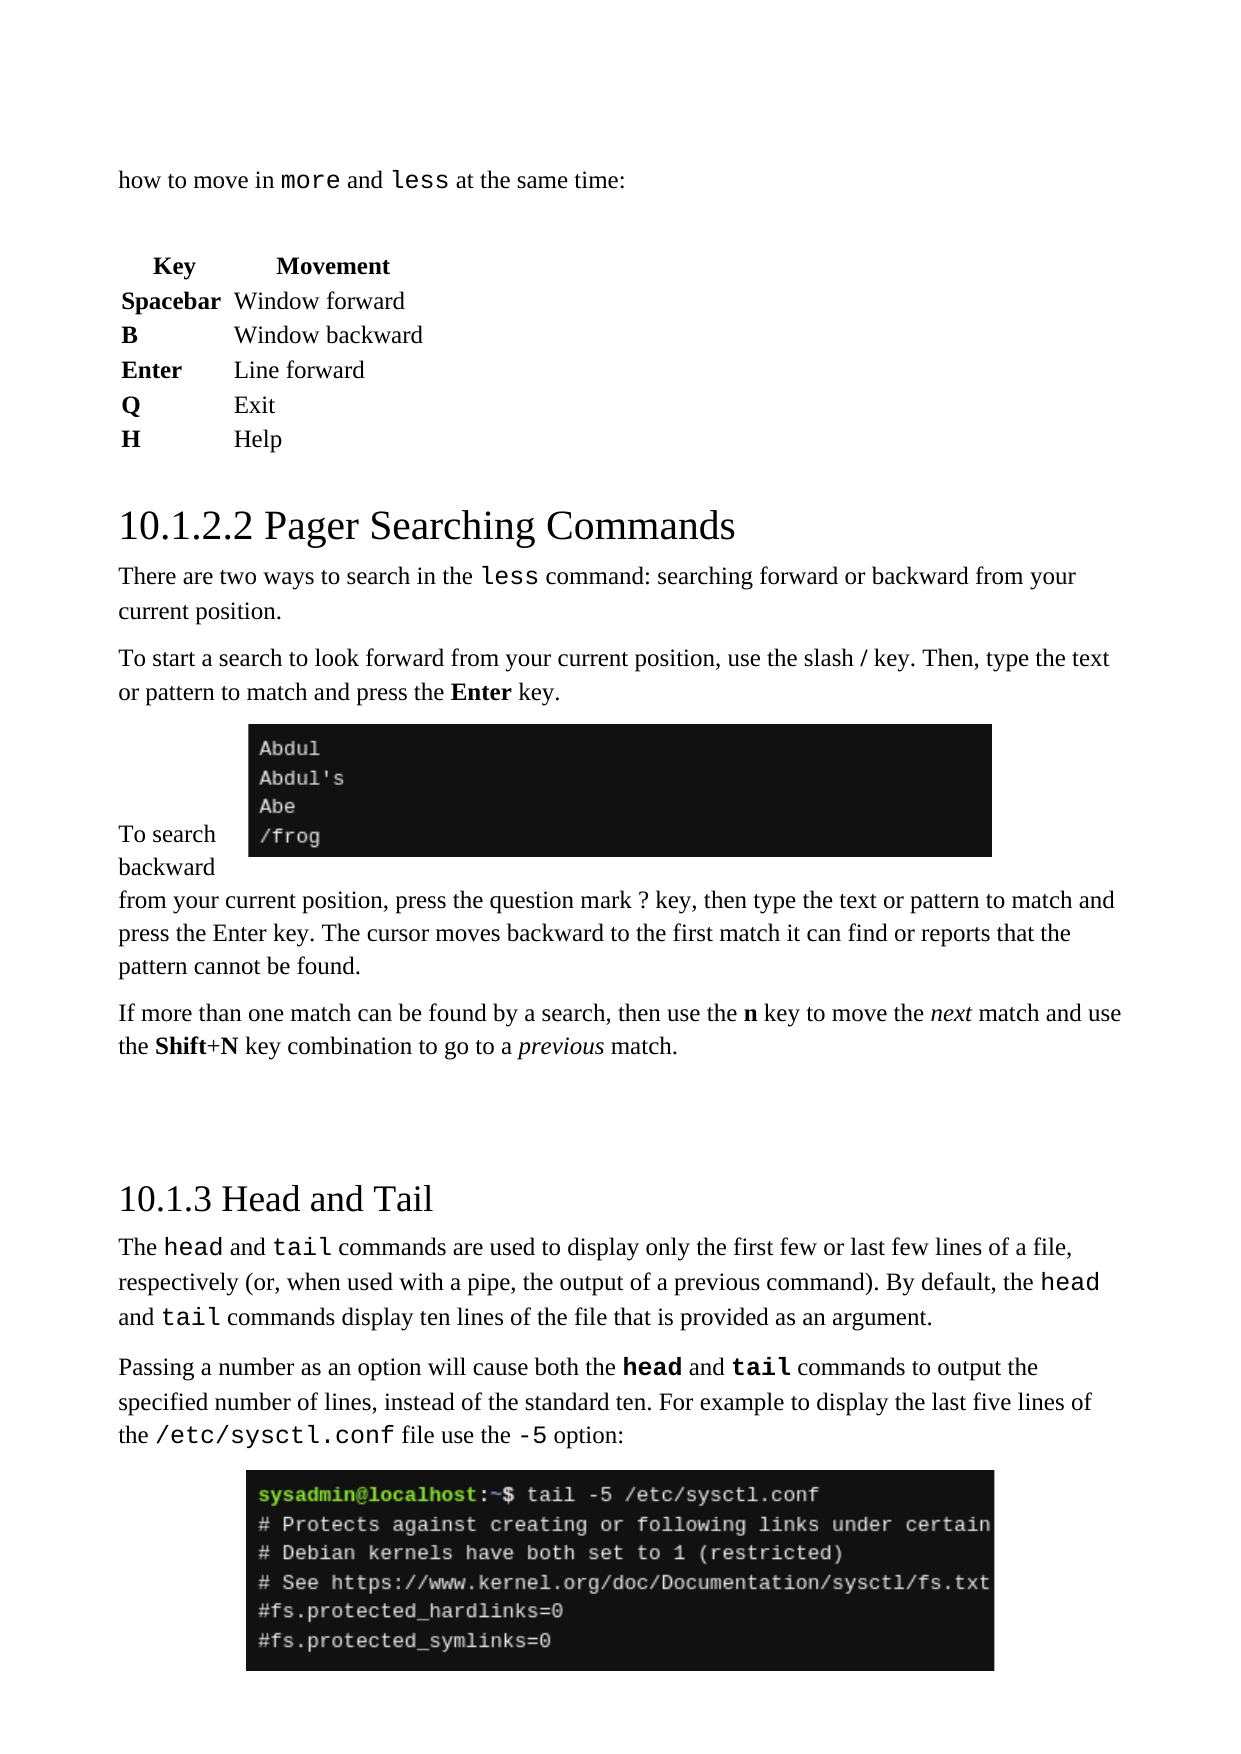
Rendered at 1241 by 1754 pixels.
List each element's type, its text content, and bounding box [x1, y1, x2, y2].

table_cell Window backward [231, 318, 436, 352]
text There are two ways to search in the less command: searching forward or backward from your current position. [118, 561, 1122, 625]
table_cell Window forward [231, 283, 436, 318]
table_cell Exit [231, 387, 436, 421]
table_cell Spacebar [118, 283, 231, 318]
table_cell Q [118, 387, 231, 421]
table_header Key [118, 249, 231, 283]
table_cell Line forward [231, 352, 436, 387]
table_cell Enter [118, 352, 231, 387]
table_header Movement [231, 249, 436, 283]
table_cell Help [231, 421, 436, 456]
text To start a search to look forward from your current position, use the slash / key. Then, type the text or pattern to match and press the Enter key. [118, 643, 1122, 705]
picture [246, 1470, 995, 1671]
text Passing a number as an option will cause both the head and tail commands to output the specified number of lines, instead of the standard ten. For example to display the last five lines of the /etc/sysctl.conf file use the -5 option: [118, 1352, 1122, 1451]
text To search backward from your current position, press the question mark ? key, then type the text or pattern to match and press the Enter key. The cursor moves backward to the first match it can find or reports that the pattern cannot be found. [118, 819, 1122, 979]
subtitle 10.1.3 Head and Tail [118, 1176, 1122, 1219]
table_cell B [118, 318, 231, 352]
text ‌ [118, 215, 1122, 244]
subtitle 10.1.2.2 Pager Searching Commands [118, 500, 1122, 548]
table_cell H [118, 421, 231, 456]
text The head and tail commands are used to display only the first few or last few lines of a file, respectively (or, when used with a pipe, the output of a previous command). By default, the head and tail commands display ten lines of the file that is provided as an argument. [118, 1232, 1122, 1333]
text how to move in more and less at the same time: [118, 165, 1122, 196]
text If more than one match can be found by a search, then use the n key to move the next match and use the Shift+N key combination to go to a previous match. [118, 998, 1122, 1060]
picture [248, 724, 992, 857]
